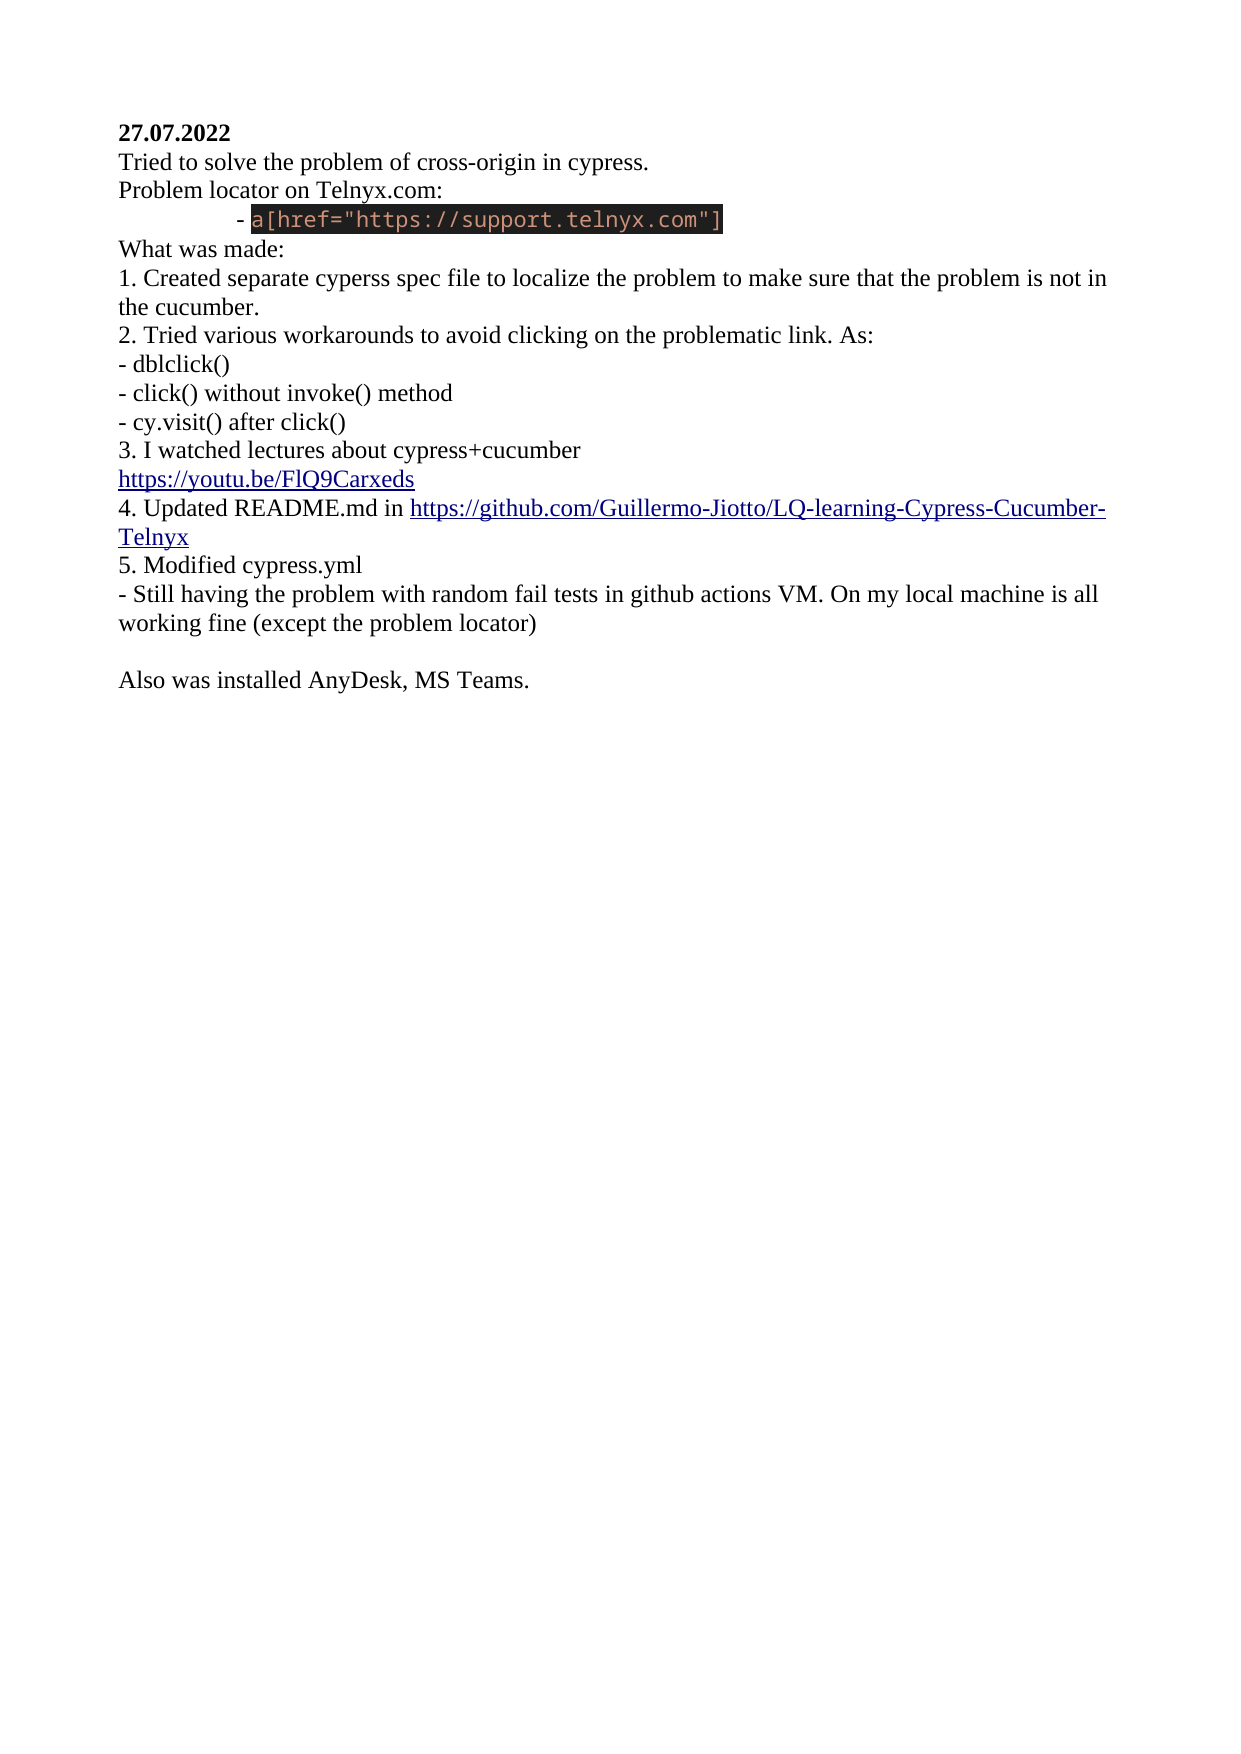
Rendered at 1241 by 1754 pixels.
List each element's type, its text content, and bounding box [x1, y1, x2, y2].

text Tried to solve the problem of cross-origin in cypress. [118, 147, 1122, 176]
text - Still having the problem with random fail tests in github actions VM. On my local machine is all working fine (except the problem locator) [118, 579, 1122, 637]
text https://youtu.be/FlQ9Carxeds [118, 464, 1122, 493]
text 3. I watched lectures about cypress+cucumber [118, 435, 1122, 464]
text - click() without invoke() method [118, 378, 1122, 407]
text 27.07.2022 [118, 118, 1122, 147]
text What was made: [118, 234, 1122, 263]
text 5. Modified cypress.yml [118, 550, 1122, 579]
text 4. Updated README.md in https://github.com/Guillermo-Jiotto/LQ-learning-Cypress-Cucumber-Telnyx [118, 493, 1122, 550]
text - cy.visit() after click() [118, 407, 1122, 435]
text 2. Tried various workarounds to avoid clicking on the problematic link. As: [118, 320, 1122, 349]
text 1. Created separate cyperss spec file to localize the problem to make sure that the problem is not in the cucumber. [118, 263, 1122, 320]
text Also was installed AnyDesk, MS Teams. [118, 665, 1122, 694]
text - a[href="https://support.telnyx.com"] [118, 204, 1122, 234]
text - dblclick() [118, 349, 1122, 378]
text Problem locator on Telnyx.com: [118, 176, 1122, 204]
